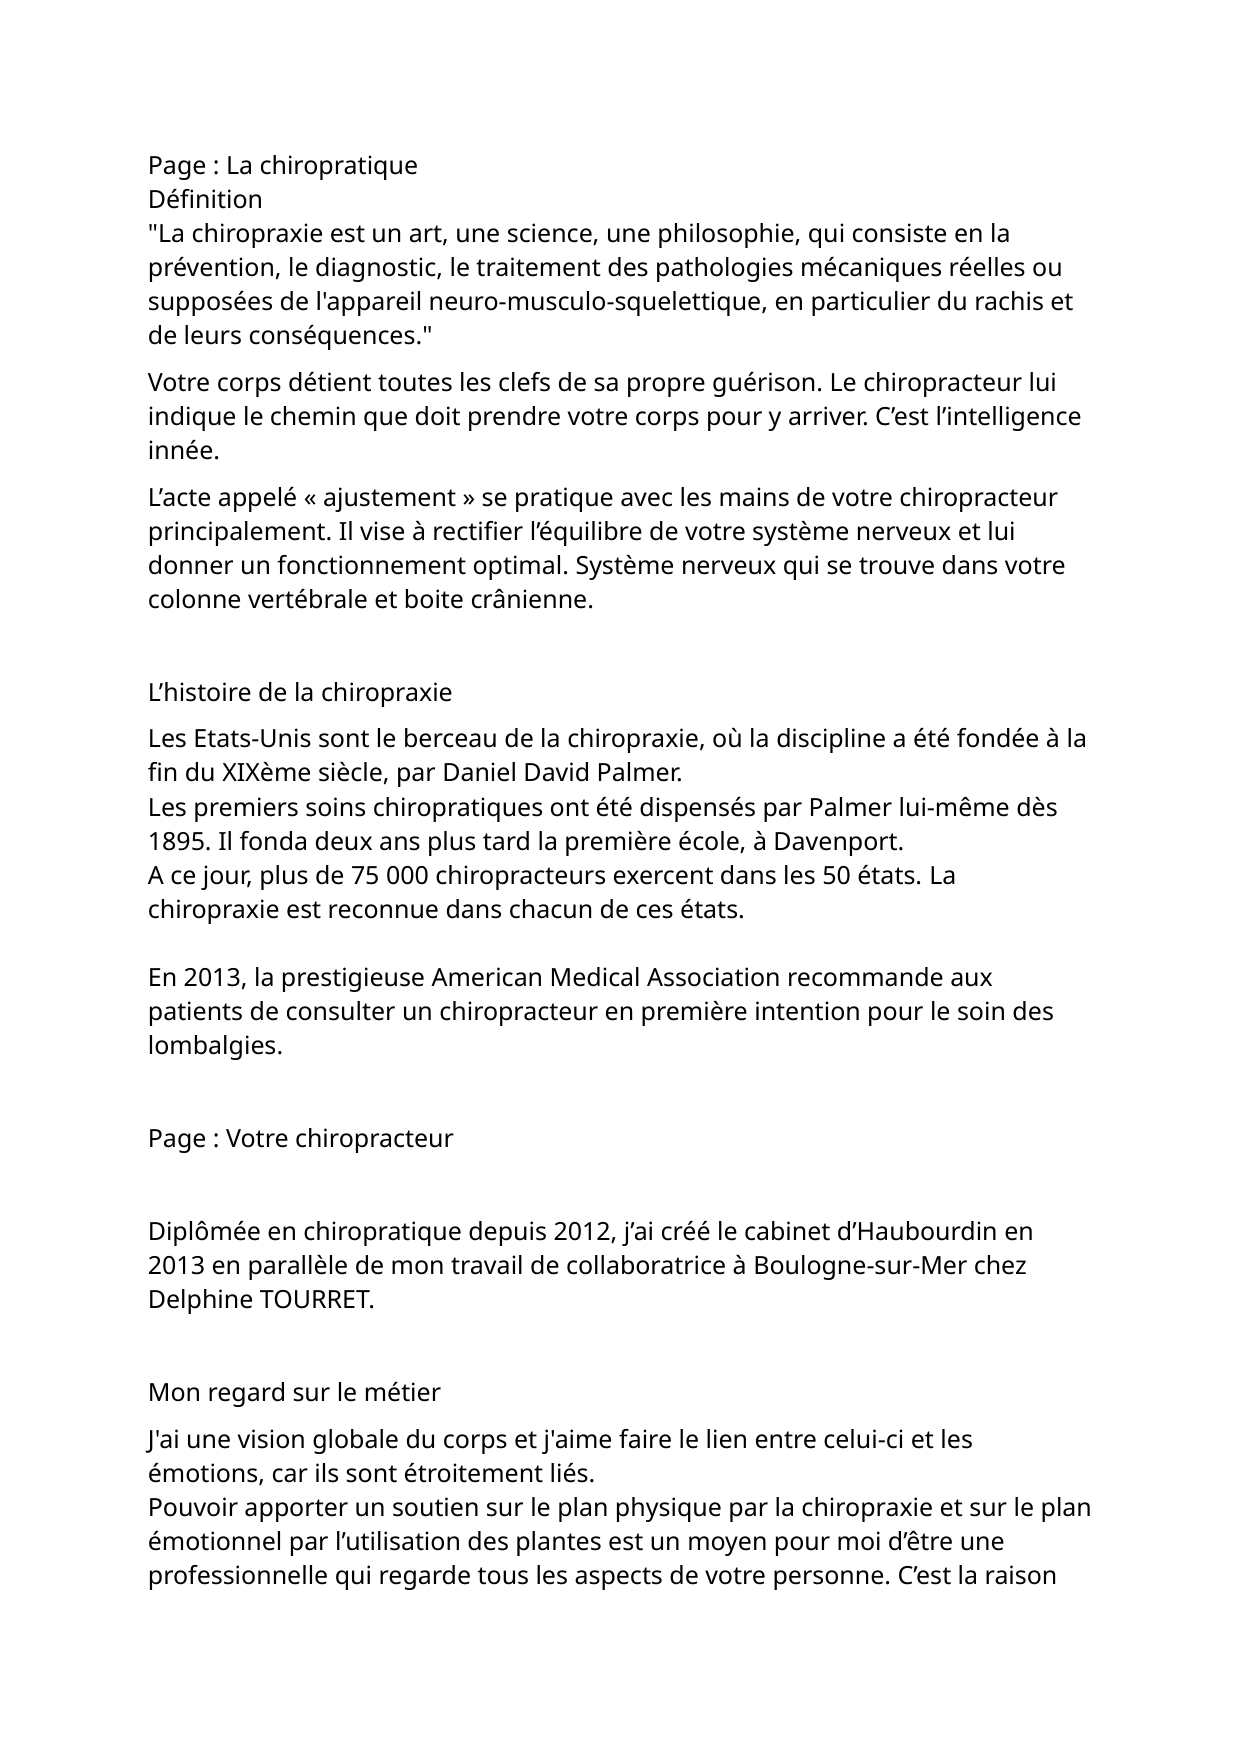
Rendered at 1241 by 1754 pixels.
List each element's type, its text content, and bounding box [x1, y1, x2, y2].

text L’acte appelé « ajustement » se pratique avec les mains de votre chiropracteur principalement. Il vise à rectifier l’équilibre de votre système nerveux et lui donner un fonctionnement optimal. Système nerveux qui se trouve dans votre colonne vertébrale et boite crânienne. [148, 479, 1093, 615]
text Définition [148, 182, 1093, 216]
text J'ai une vision globale du corps et j'aime faire le lien entre celui-ci et les émotions, car ils sont étroitement liés. [148, 1422, 1093, 1490]
text "La chiropraxie est un art, une science, une philosophie, qui consiste en la prévention, le diagnostic, le traitement des pathologies mécaniques réelles ou supposées de l'appareil neuro-musculo-squelettique, en particulier du rachis et de leurs conséquences." [148, 216, 1093, 352]
text Mon regard sur le métier [148, 1375, 1093, 1409]
text Votre corps détient toutes les clefs de sa propre guérison. Le chiropracteur lui indique le chemin que doit prendre votre corps pour y arriver. C’est l’intelligence innée. [148, 364, 1093, 467]
text Diplômée en chiropratique depuis 2012, j’ai créé le cabinet d’Haubourdin en 2013 en parallèle de mon travail de collaboratrice à Boulogne-sur-Mer chez Delphine TOURRET. [148, 1214, 1093, 1316]
text Page : La chiropratique [148, 148, 1093, 182]
text Pouvoir apporter un soutien sur le plan physique par la chiropraxie et sur le plan émotionnel par l’utilisation des plantes est un moyen pour moi d’être une professionnelle qui regarde tous les aspects de votre personne. C’est la raison [148, 1490, 1093, 1592]
text L’histoire de la chiropraxie [148, 674, 1093, 708]
text Les Etats-Unis sont le berceau de la chiropraxie, où la discipline a été fondée à la fin du XIXème siècle, par Daniel David Palmer. Les premiers soins chiropratiques ont été dispensés par Palmer lui-même dès 1895. Il fonda deux ans plus tard la première école, à Davenport. A ce jour, plus de 75 000 chiropracteurs exercent dans les 50 états. La chiropraxie est reconnue dans chacun de ces états. En 2013, la prestigieuse American Medical Association recommande aux patients de consulter un chiropracteur en première intention pour le soin des lombalgies. [148, 721, 1093, 1062]
text Page : Votre chiropracteur [148, 1121, 1093, 1155]
